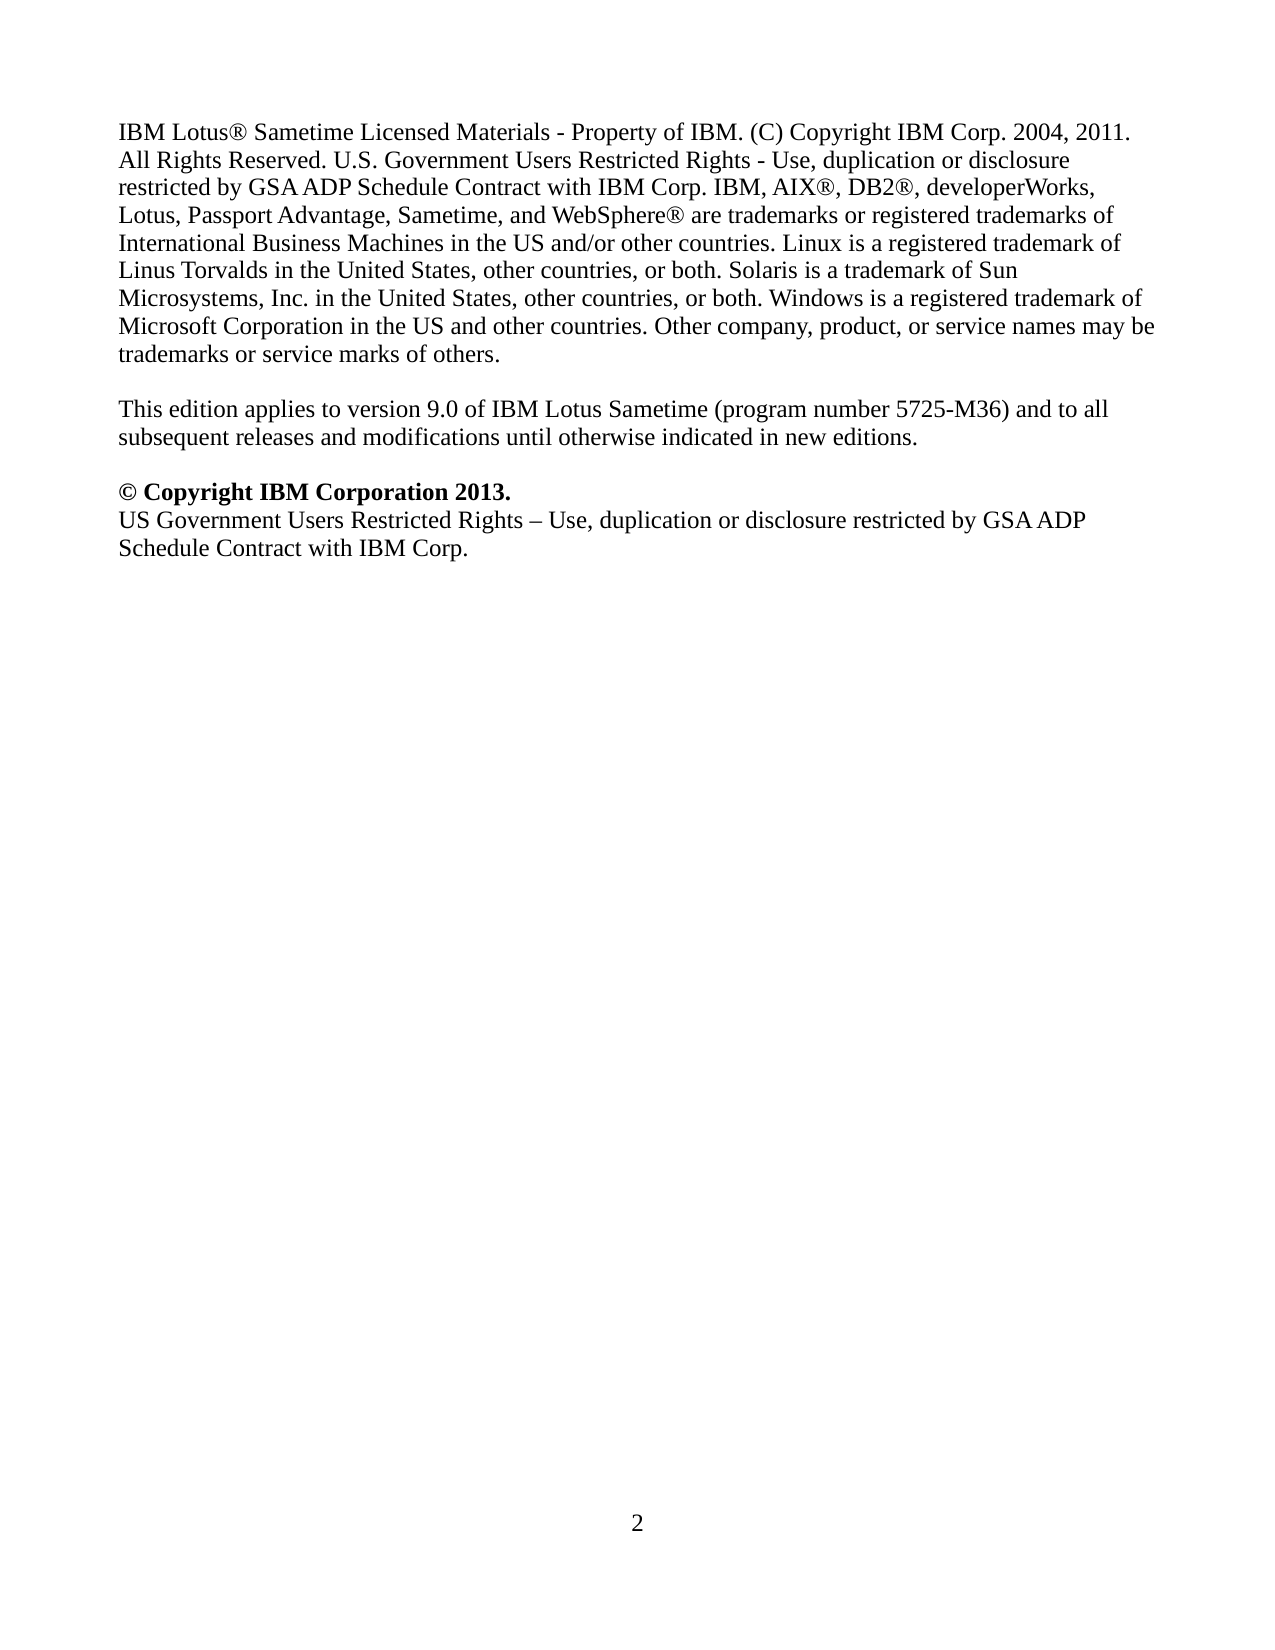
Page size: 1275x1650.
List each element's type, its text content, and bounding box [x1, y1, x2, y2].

text IBM Lotus® Sametime Licensed Materials - Property of IBM. (C) Copyright IBM Corp. 2004, 2011. All Rights Reserved. U.S. Government Users Restricted Rights - Use, duplication or disclosure restricted by GSA ADP Schedule Contract with IBM Corp. IBM, AIX®, DB2®, developerWorks, Lotus, Passport Advantage, Sametime, and WebSphere® are trademarks or registered trademarks of International Business Machines in the US and/or other countries. Linux is a registered trademark of Linus Torvalds in the United States, other countries, or both. Solaris is a trademark of Sun Microsystems, Inc. in the United States, other countries, or both. Windows is a registered trademark of Microsoft Corporation in the US and other countries. Other company, product, or service names may be trademarks or service marks of others. [118, 118, 1157, 367]
text This edition applies to version 9.0 of IBM Lotus Sametime (program number 5725-M36) and to all subsequent releases and modifications until otherwise indicated in new editions. [118, 395, 1157, 451]
text © Copyright IBM Corporation 2013. [118, 478, 1157, 506]
text US Government Users Restricted Rights – Use, duplication or disclosure restricted by GSA ADP Schedule Contract with IBM Corp. [118, 506, 1157, 561]
